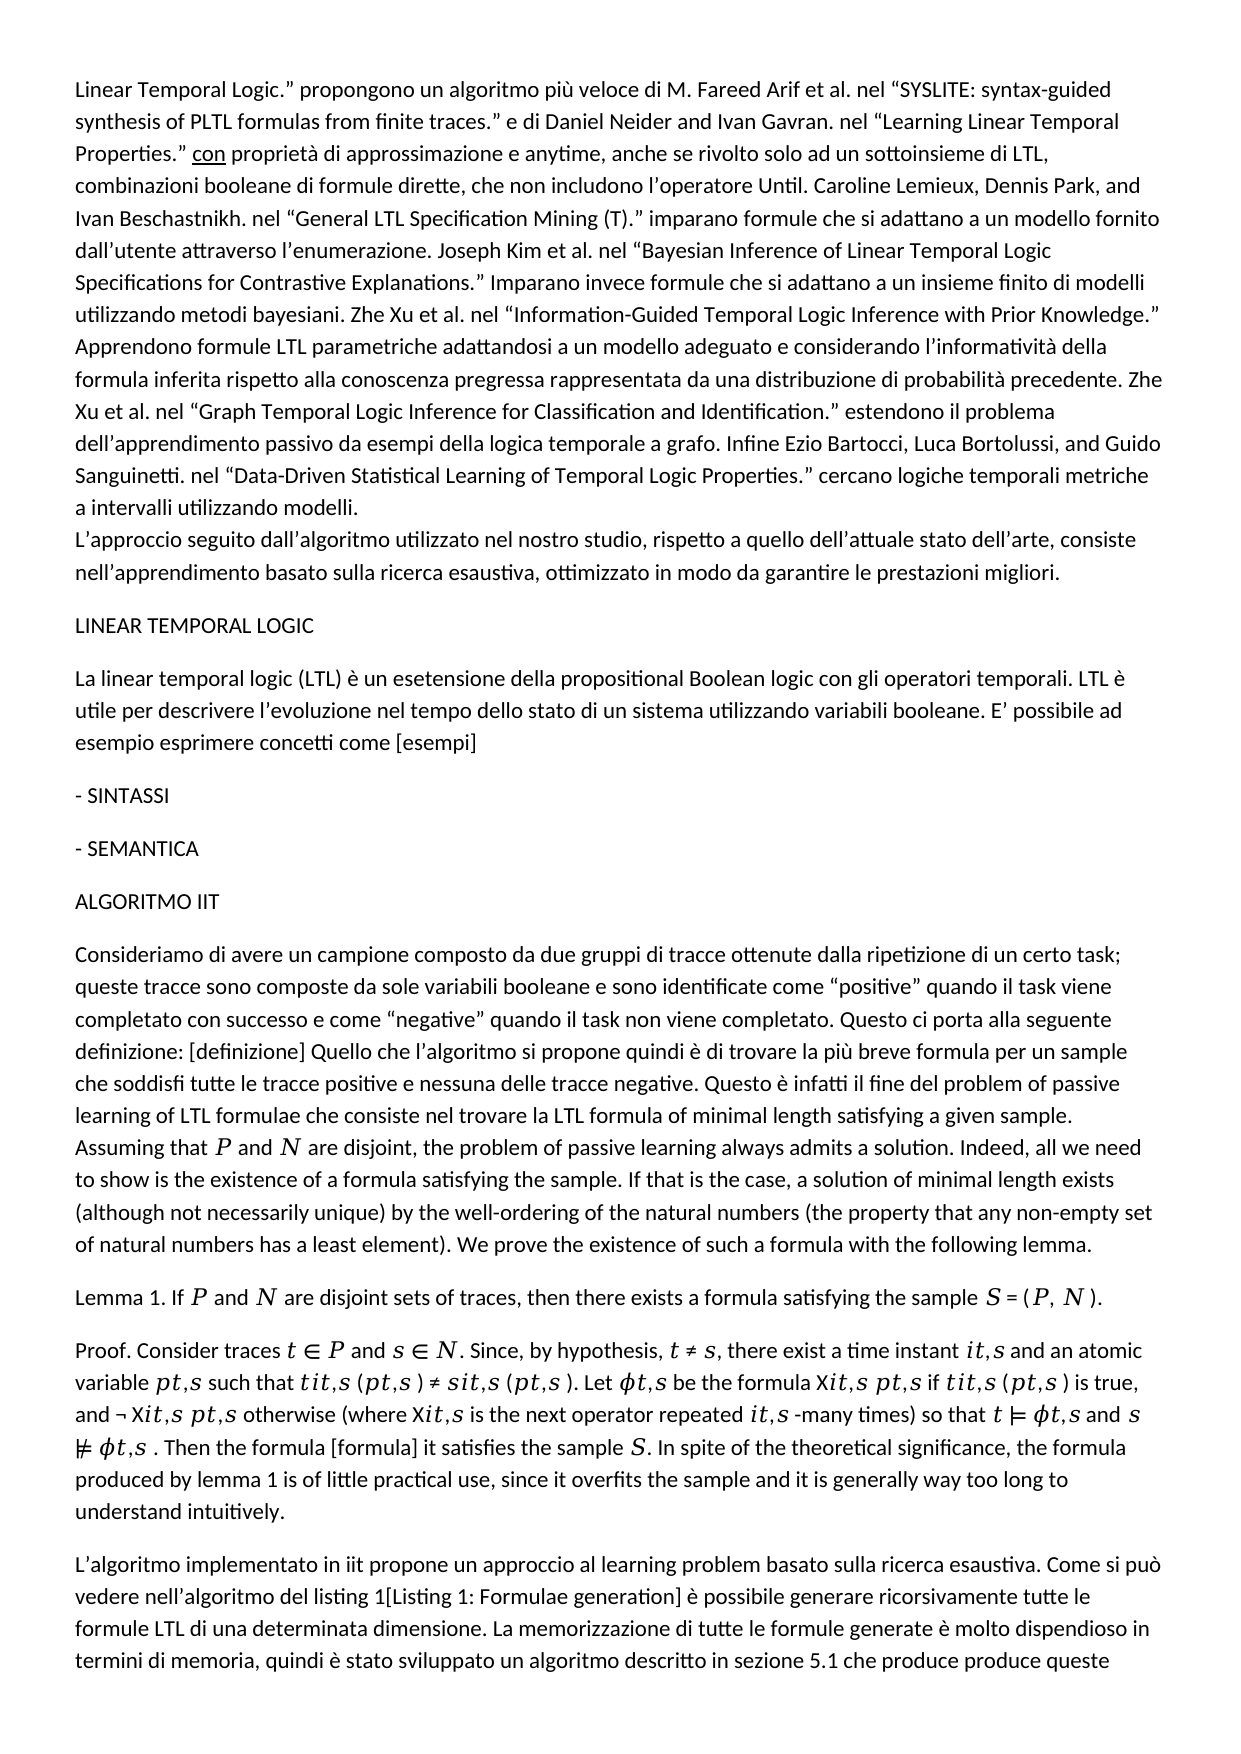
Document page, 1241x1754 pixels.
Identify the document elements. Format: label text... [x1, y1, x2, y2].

text La linear temporal logic (LTL) è un esetensione della propositional Boolean logic con gli operatori temporali. LTL è utile per descrivere l’evoluzione nel tempo dello stato di un sistema utilizzando variabili booleane. E’ possibile ad esempio esprimere concetti come [esempi] [75, 664, 1165, 756]
text Linear Temporal Logic.” propongono un algoritmo più veloce di M. Fareed Arif et al. nel “SYSLITE: syntax-guided synthesis of PLTL formulas from finite traces.” e di Daniel Neider and Ivan Gavran. nel “Learning Linear Temporal Properties.” con proprietà di approssimazione e anytime, anche se rivolto solo ad un sottoinsieme di LTL, combinazioni booleane di formule dirette, che non includono l’operatore Until. Caroline Lemieux, Dennis Park, and Ivan Beschastnikh. nel “General LTL Specification Mining (T).” imparano formule che si adattano a un modello fornito dall’utente attraverso l’enumerazione. Joseph Kim et al. nel “Bayesian Inference of Linear Temporal Logic Specifications for Contrastive Explanations.” Imparano invece formule che si adattano a un insieme finito di modelli utilizzando metodi bayesiani. Zhe Xu et al. nel “Information-Guided Temporal Logic Inference with Prior Knowledge.” Apprendono formule LTL parametriche adattandosi a un modello adeguato e considerando l’informatività della formula inferita rispetto alla conoscenza pregressa rappresentata da una distribuzione di probabilità precedente. Zhe Xu et al. nel “Graph Temporal Logic Inference for Classification and Identification.” estendono il problema dell’apprendimento passivo da esempi della logica temporale a grafo. Infine Ezio Bartocci, Luca Bortolussi, and Guido Sanguinetti. nel “Data-Driven Statistical Learning of Temporal Logic Properties.” cercano logiche temporali metriche a intervalli utilizzando modelli. L’approccio seguito dall’algoritmo utilizzato nel nostro studio, rispetto a quello dell’attuale stato dell’arte, consiste nell’apprendimento basato sulla ricerca esaustiva, ottimizzato in modo da garantire le prestazioni migliori. [75, 75, 1165, 586]
text - SEMANTICA [75, 834, 1165, 862]
text ALGORITMO IIT [75, 887, 1165, 915]
text LINEAR TEMPORAL LOGIC [75, 611, 1165, 639]
text - SINTASSI [75, 781, 1165, 809]
text L’algoritmo implementato in iit propone un approccio al learning problem basato sulla ricerca esaustiva. Come si può vedere nell’algoritmo del listing 1[Listing 1: Formulae generation] è possibile generare ricorsivamente tutte le formule LTL di una determinata dimensione. La memorizzazione di tutte le formule generate è molto dispendioso in termini di memoria, quindi è stato sviluppato un algoritmo descritto in sezione 5.1 che produce produce queste [75, 1550, 1165, 1674]
text Lemma 1. If 𝑃 and 𝑁 are disjoint sets of traces, then there exists a formula satisfying the sample 𝑆 = (𝑃, 𝑁 ). [75, 1283, 1165, 1311]
text Proof. Consider traces 𝑡 ∈ 𝑃 and 𝑠 ∈ 𝑁. Since, by hypothesis, 𝑡 ≠ 𝑠, there exist a time instant 𝑖𝑡,𝑠 and an atomic variable 𝑝𝑡,𝑠 such that 𝑡𝑖𝑡,𝑠 (𝑝𝑡,𝑠 ) ≠ 𝑠𝑖𝑡,𝑠 (𝑝𝑡,𝑠 ). Let 𝜙𝑡,𝑠 be the formula X𝑖𝑡,𝑠 𝑝𝑡,𝑠 if 𝑡𝑖𝑡,𝑠 (𝑝𝑡,𝑠 ) is true, and ¬ X𝑖𝑡,𝑠 𝑝𝑡,𝑠 otherwise (where X𝑖𝑡,𝑠 is the next operator repeated 𝑖𝑡,𝑠 -many times) so that 𝑡 ⊨ 𝜙𝑡,𝑠 and 𝑠 ⊭ 𝜙𝑡,𝑠 . Then the formula [formula] it satisfies the sample 𝑆. In spite of the theoretical significance, the formula produced by lemma 1 is of little practical use, since it overfits the sample and it is generally way too long to understand intuitively. [75, 1336, 1165, 1525]
text Consideriamo di avere un campione composto da due gruppi di tracce ottenute dalla ripetizione di un certo task; queste tracce sono composte da sole variabili booleane e sono identificate come “positive” quando il task viene completato con successo e come “negative” quando il task non viene completato. Questo ci porta alla seguente definizione: [definizione] Quello che l’algoritmo si propone quindi è di trovare la più breve formula per un sample che soddisfi tutte le tracce positive e nessuna delle tracce negative. Questo è infatti il fine del problem of passive learning of LTL formulae che consiste nel trovare la LTL formula of minimal length satisfying a given sample. Assuming that 𝑃 and 𝑁 are disjoint, the problem of passive learning always admits a solution. Indeed, all we need to show is the existence of a formula satisfying the sample. If that is the case, a solution of minimal length exists (although not necessarily unique) by the well-ordering of the natural numbers (the property that any non-empty set of natural numbers has a least element). We prove the existence of such a formula with the following lemma. [75, 940, 1165, 1258]
